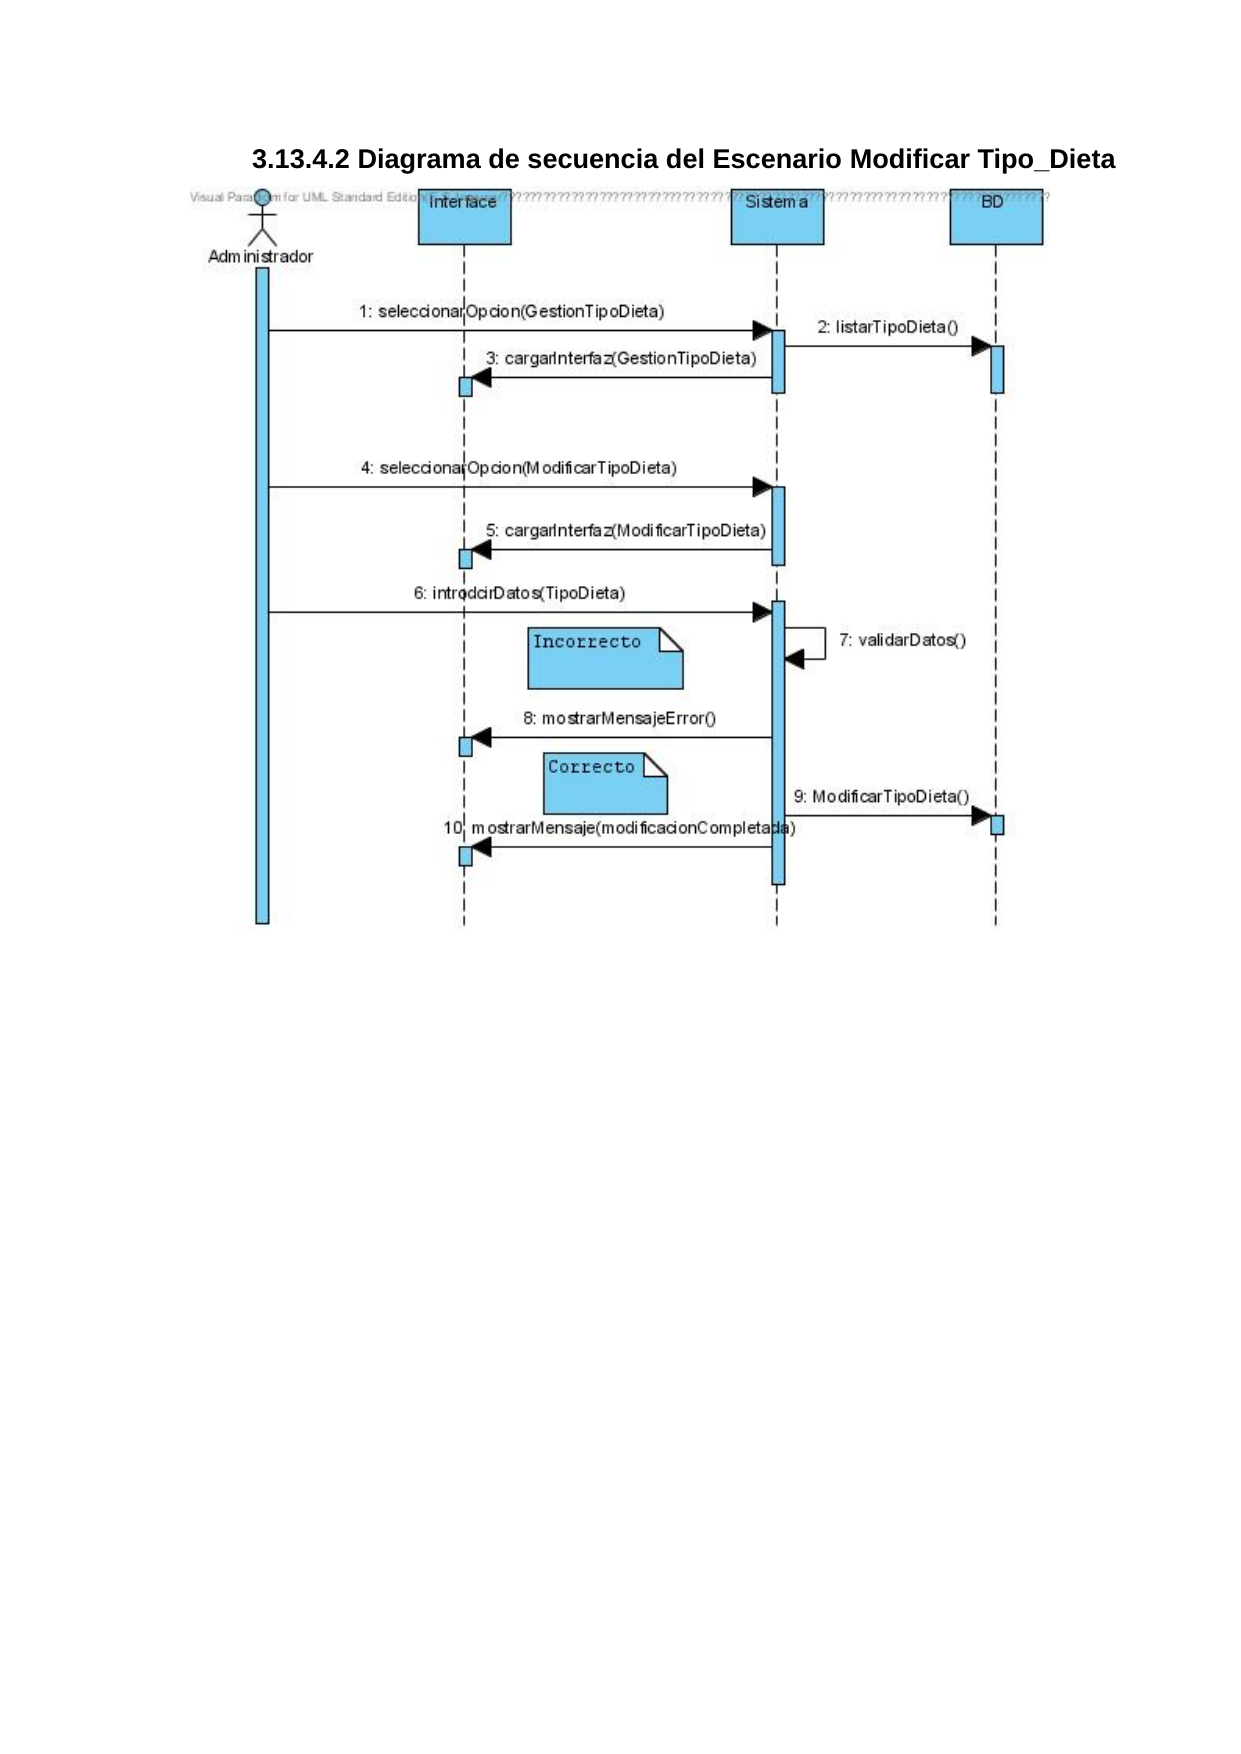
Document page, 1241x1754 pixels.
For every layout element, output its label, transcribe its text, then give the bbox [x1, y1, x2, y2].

list Diagrama de secuencia del Escenario Modificar Tipo_Dieta [244, 143, 1122, 174]
picture [190, 186, 1050, 931]
